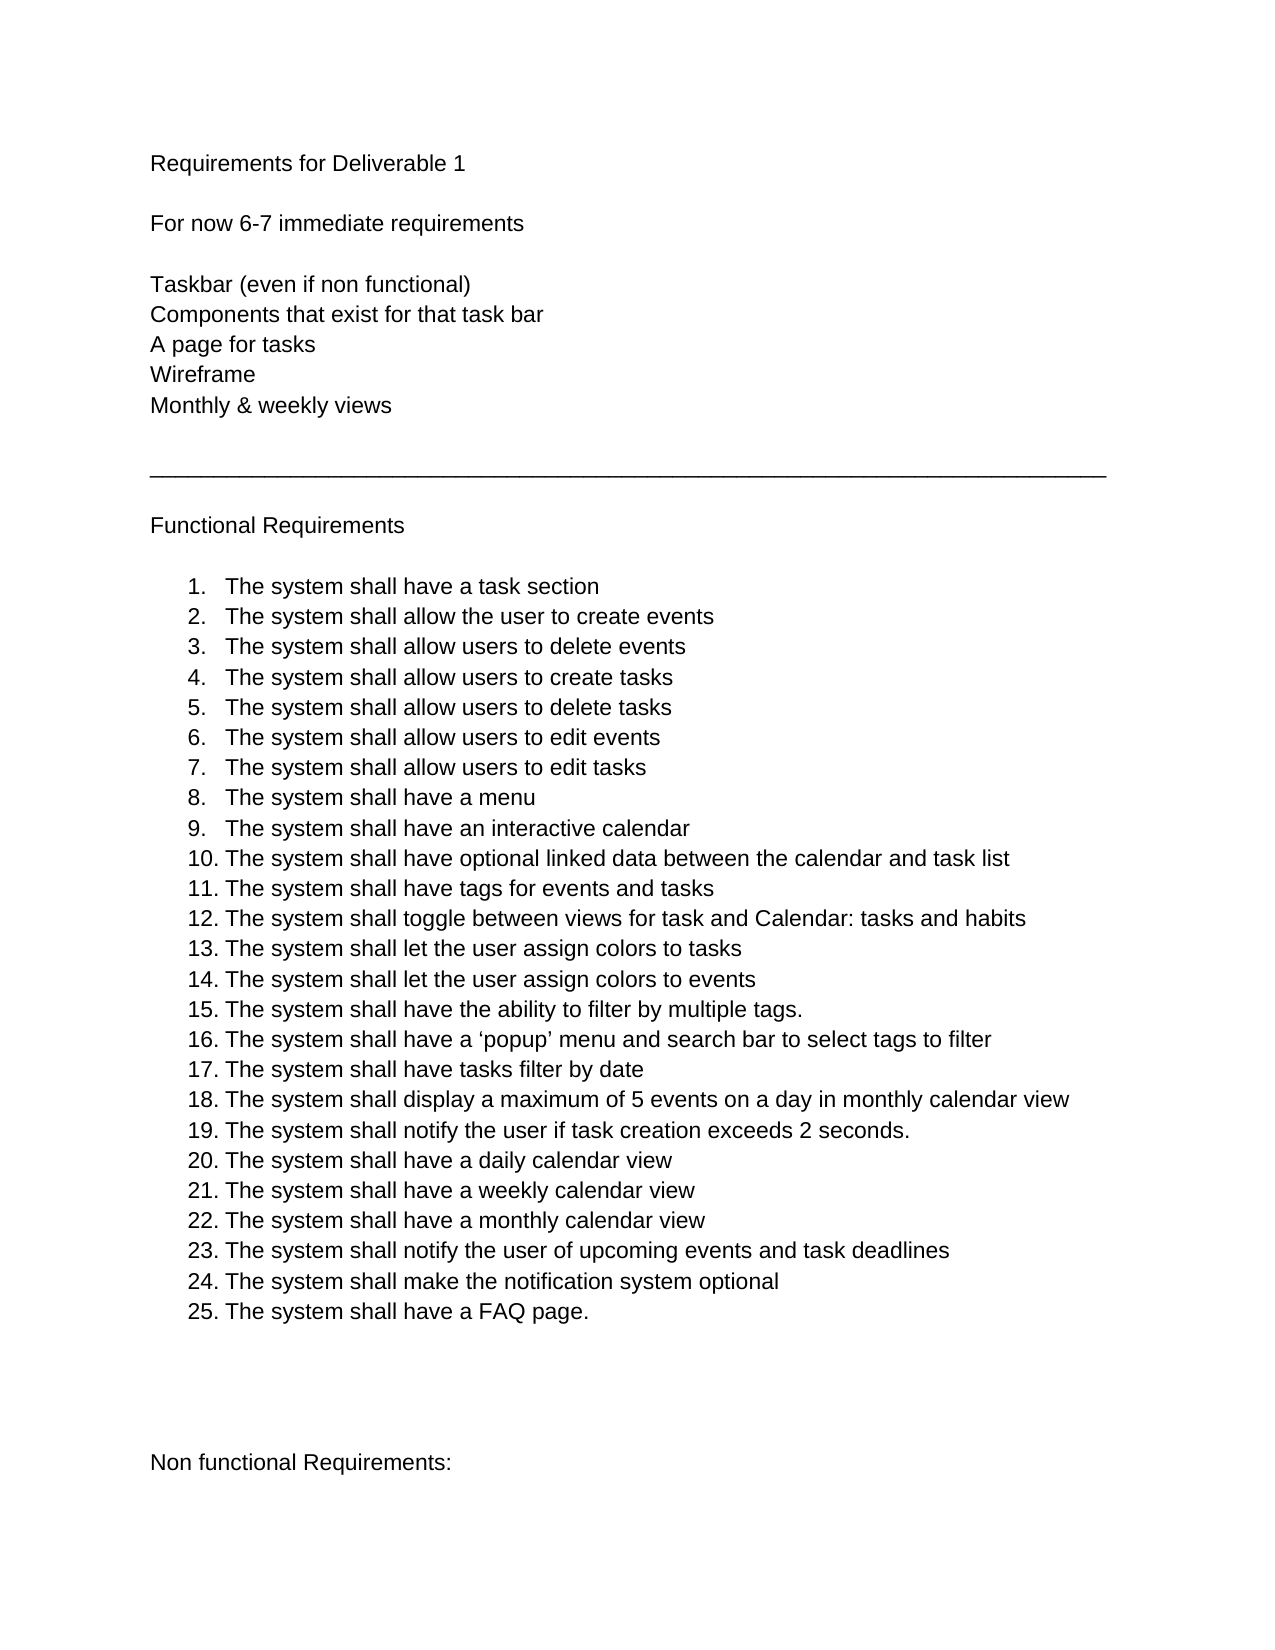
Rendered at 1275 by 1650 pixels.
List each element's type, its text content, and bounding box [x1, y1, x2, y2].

list The system shall have optional linked data between the calendar and task list [187, 845, 1125, 871]
text A page for tasks [150, 331, 1125, 358]
list The system shall have a weekly calendar view [187, 1177, 1125, 1203]
text Non functional Requirements: [150, 1449, 1125, 1475]
list The system shall have the ability to filter by multiple tags. [187, 996, 1125, 1022]
list The system shall notify the user if task creation exceeds 2 seconds. [187, 1117, 1125, 1143]
list The system shall have a daily calendar view [187, 1147, 1125, 1173]
text Taskbar (even if non functional) [150, 271, 1125, 297]
list The system shall let the user assign colors to events [187, 966, 1125, 992]
list The system shall allow users to edit events [187, 724, 1125, 750]
list The system shall have an interactive calendar [187, 814, 1125, 841]
text Wireframe [150, 361, 1125, 388]
list The system shall allow users to create tasks [187, 663, 1125, 690]
list The system shall display a maximum of 5 events on a day in monthly calendar view [187, 1086, 1125, 1113]
list The system shall have a monthly calendar view [187, 1207, 1125, 1234]
text Functional Requirements [150, 512, 1125, 539]
list The system shall have a task section [187, 573, 1125, 599]
text ___________________________________________________________________________ [150, 452, 1125, 478]
list The system shall have tags for events and tasks [187, 875, 1125, 901]
list The system shall allow the user to create events [187, 603, 1125, 629]
text Components that exist for that task bar [150, 301, 1125, 327]
list The system shall have tasks filter by date [187, 1056, 1125, 1083]
list The system shall have a FAQ page. [187, 1298, 1125, 1324]
list The system shall have a menu [187, 784, 1125, 811]
list The system shall toggle between views for task and Calendar: tasks and habits [187, 905, 1125, 932]
list The system shall make the notification system optional [187, 1268, 1125, 1294]
list The system shall let the user assign colors to tasks [187, 935, 1125, 962]
list The system shall have a ‘popup’ menu and search bar to select tags to filter [187, 1026, 1125, 1052]
list The system shall allow users to delete events [187, 633, 1125, 660]
list The system shall allow users to edit tasks [187, 754, 1125, 781]
text Requirements for Deliverable 1 [150, 150, 1125, 176]
list The system shall notify the user of upcoming events and task deadlines [187, 1237, 1125, 1264]
list The system shall allow users to delete tasks [187, 694, 1125, 720]
text For now 6-7 immediate requirements [150, 210, 1125, 237]
text Monthly & weekly views [150, 392, 1125, 418]
